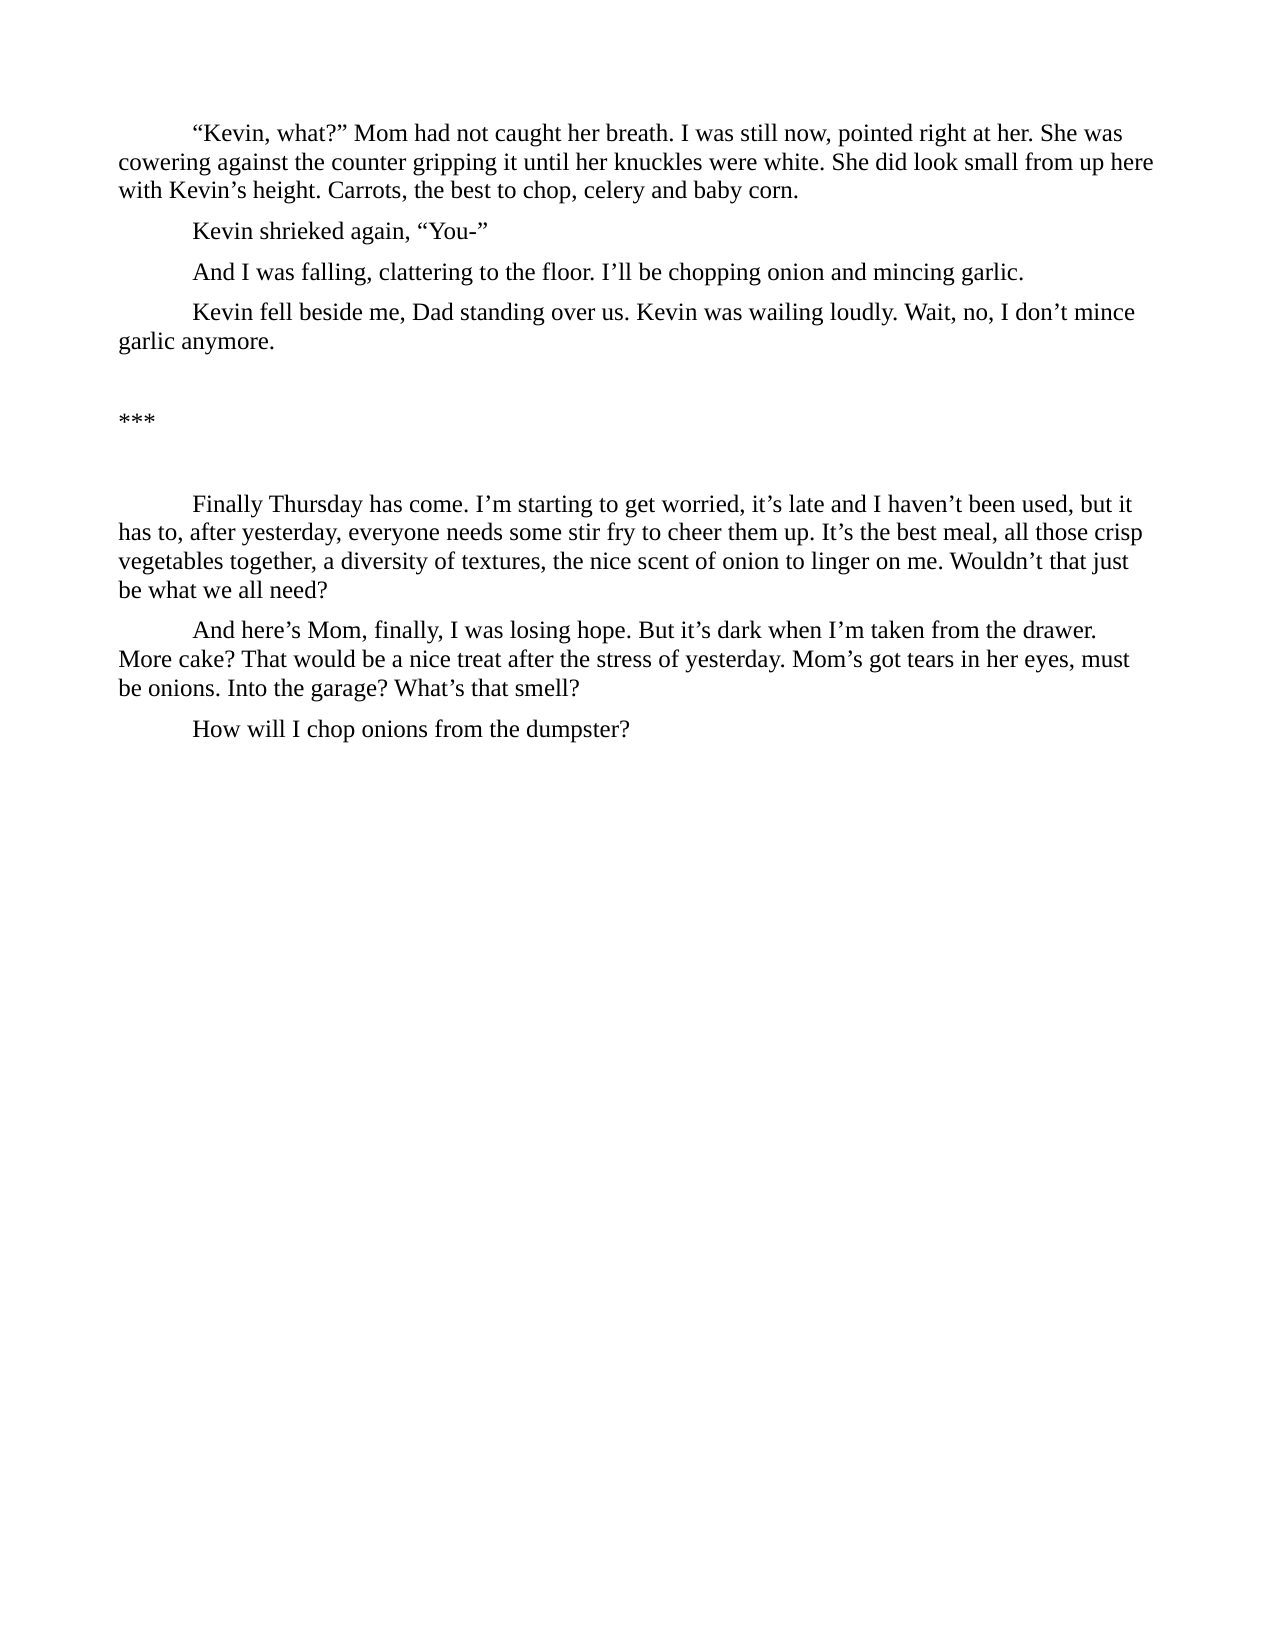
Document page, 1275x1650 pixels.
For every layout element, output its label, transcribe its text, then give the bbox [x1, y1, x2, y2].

text Kevin shrieked again, “You-” [118, 216, 1157, 245]
text “Kevin, what?” Mom had not caught her breath. I was still now, pointed right at her. She was cowering against the counter gripping it until her knuckles were white. She did look small from up here with Kevin’s height. Carrots, the best to chop, celery and baby corn. [118, 118, 1157, 204]
text How will I chop onions from the dumpster? [118, 714, 1157, 742]
text And here’s Mom, finally, I was losing hope. But it’s dark when I’m taken from the drawer. More cake? That would be a nice treat after the stress of yesterday. Mom’s got tears in her eyes, must be onions. Into the garage? What’s that smell? [118, 616, 1157, 702]
text And I was falling, clattering to the floor. I’ll be chopping onion and mincing garlic. [118, 257, 1157, 286]
text *** [118, 407, 1157, 436]
text Kevin fell beside me, Dad standing over us. Kevin was wailing loudly. Wait, no, I don’t mince garlic anymore. [118, 297, 1157, 355]
text Finally Thursday has come. I’m starting to get worried, it’s late and I haven’t been used, but it has to, after yesterday, everyone needs some stir fry to cheer them up. It’s the best meal, all those crisp vegetables together, a diversity of textures, the nice scent of onion to linger on me. Wouldn’t that just be what we all need? [118, 489, 1157, 604]
